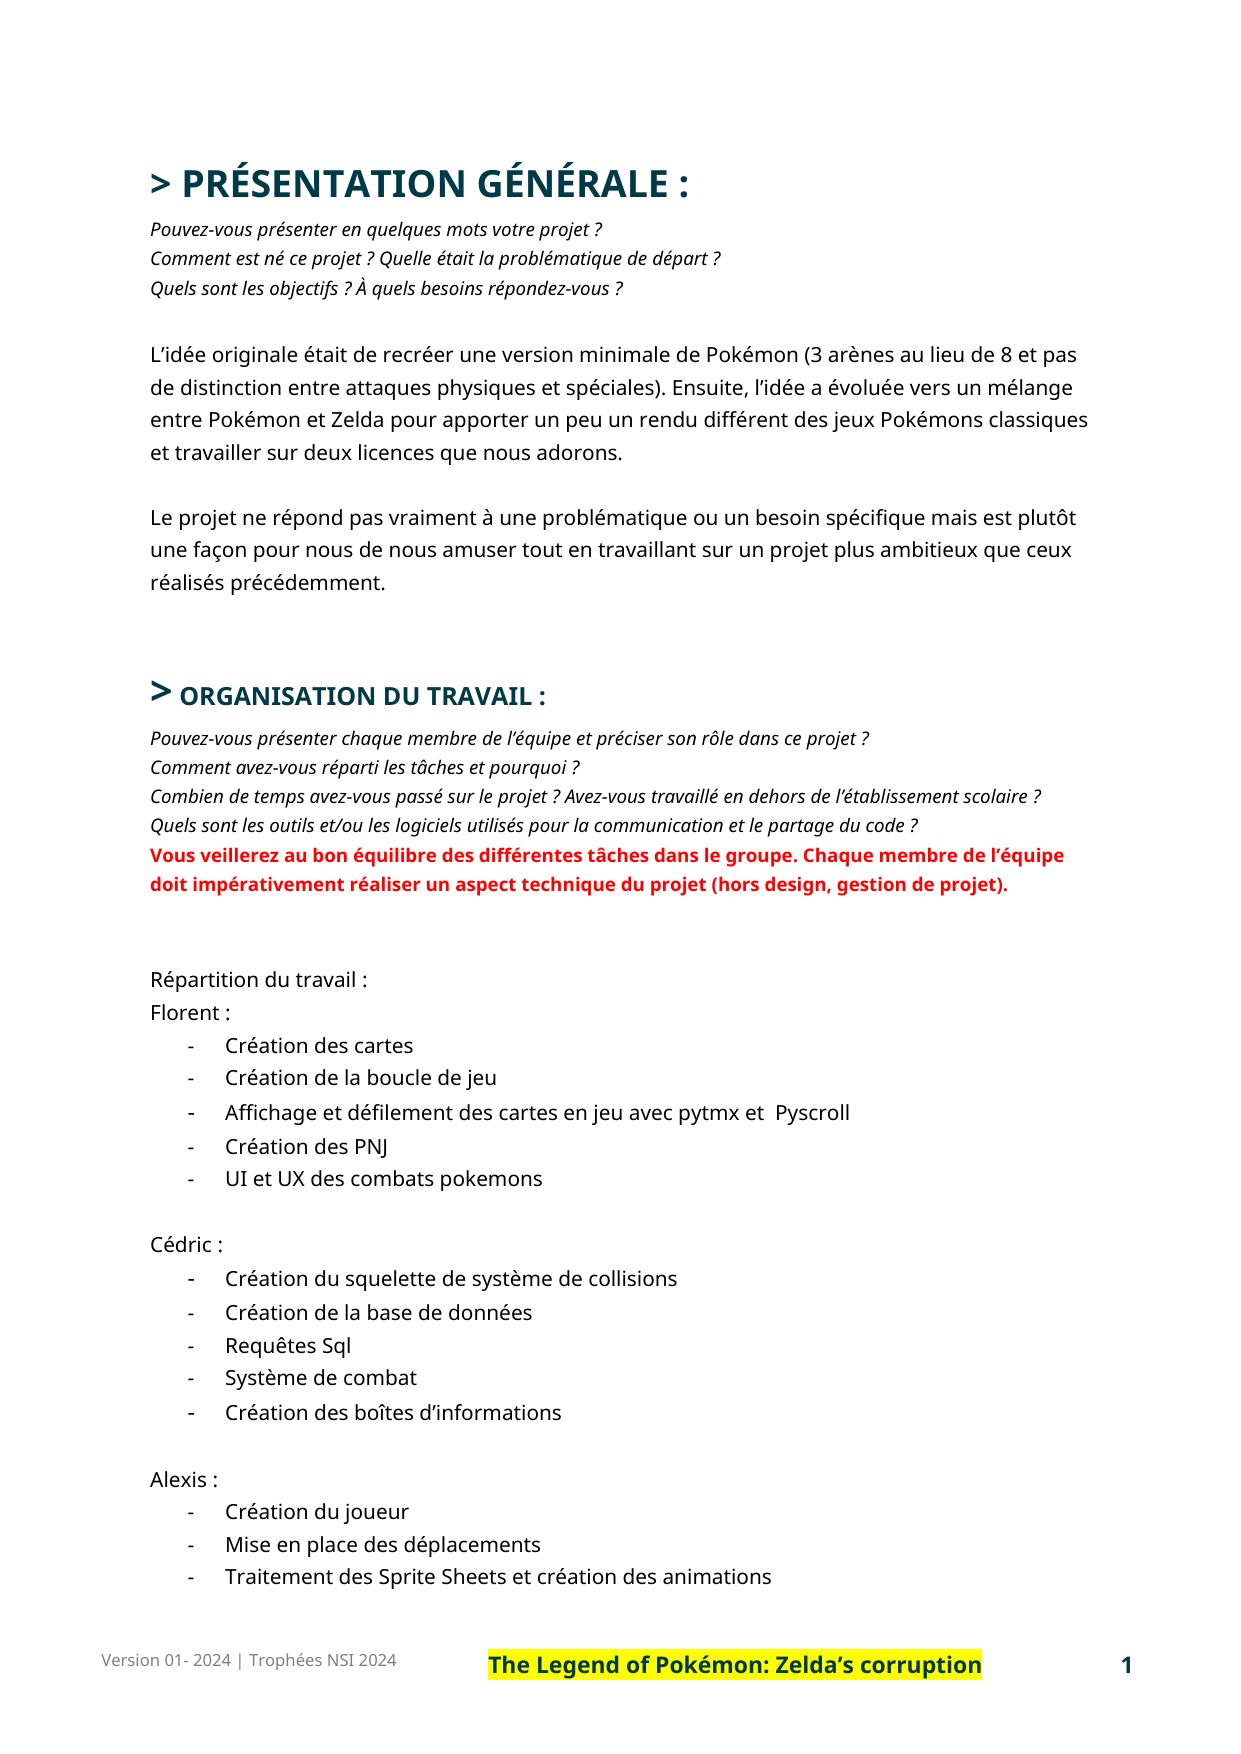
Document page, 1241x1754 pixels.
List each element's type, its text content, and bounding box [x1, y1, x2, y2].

text Pouvez-vous présenter en quelques mots votre projet ? [150, 216, 1090, 242]
list UI et UX des combats pokemons [187, 1164, 1090, 1193]
list Traitement des Sprite Sheets et création des animations [187, 1562, 1090, 1591]
list Création du squelette de système de collisions [187, 1262, 1090, 1294]
text Comment avez-vous réparti les tâches et pourquoi ? [150, 754, 1090, 779]
list Création des PNJ [187, 1132, 1090, 1160]
text Florent : [150, 998, 1090, 1027]
list Création de la base de données [187, 1298, 1090, 1327]
list Création du joueur [187, 1497, 1090, 1526]
list Création des cartes [187, 1031, 1090, 1059]
text Vous veillerez au bon équilibre des différentes tâches dans le groupe. Chaque membre de l’équipe doit impérativement réaliser un aspect technique du projet (hors design, gestion de projet). [150, 842, 1090, 897]
text L’idée originale était de recréer une version minimale de Pokémon (3 arènes au lieu de 8 et pas de distinction entre attaques physiques et spéciales). Ensuite, l’idée a évoluée vers un mélange entre Pokémon et Zelda pour apporter un peu un rendu différent des jeux Pokémons classiques et travailler sur deux licences que nous adorons. [150, 340, 1090, 466]
list Mise en place des déplacements [187, 1530, 1090, 1558]
text Le projet ne répond pas vraiment à une problématique ou un besoin spécifique mais est plutôt une façon pour nous de nous amuser tout en travaillant sur un projet plus ambitieux que ceux réalisés précédemment. [150, 503, 1090, 597]
text Quels sont les outils et/ou les logiciels utilisés pour la communication et le partage du code ? [150, 813, 1090, 838]
text Pouvez-vous présenter chaque membre de l’équipe et préciser son rôle dans ce projet ? [150, 725, 1090, 750]
list Système de combat [187, 1363, 1090, 1392]
text > PRÉSENTATION GÉNÉRALE : [150, 158, 1090, 209]
list Affichage et défilement des cartes en jeu avec pytmx et Pyscroll [187, 1096, 1090, 1127]
text Cédric : [150, 1230, 1090, 1258]
list Création des boîtes d’informations [187, 1396, 1090, 1427]
list Requêtes Sql [187, 1331, 1090, 1359]
text > ORGANISATION DU TRAVAIL : [150, 663, 1090, 717]
text Combien de temps avez-vous passé sur le projet ? Avez-vous travaillé en dehors de l’établissement scolaire ? [150, 783, 1090, 809]
text Comment est né ce projet ? Quelle était la problématique de départ ? [150, 246, 1090, 271]
text Alexis : [150, 1465, 1090, 1493]
list Création de la boucle de jeu [187, 1063, 1090, 1092]
text Quels sont les objectifs ? À quels besoins répondez-vous ? [150, 275, 1090, 300]
text Répartition du travail : [150, 966, 1090, 994]
